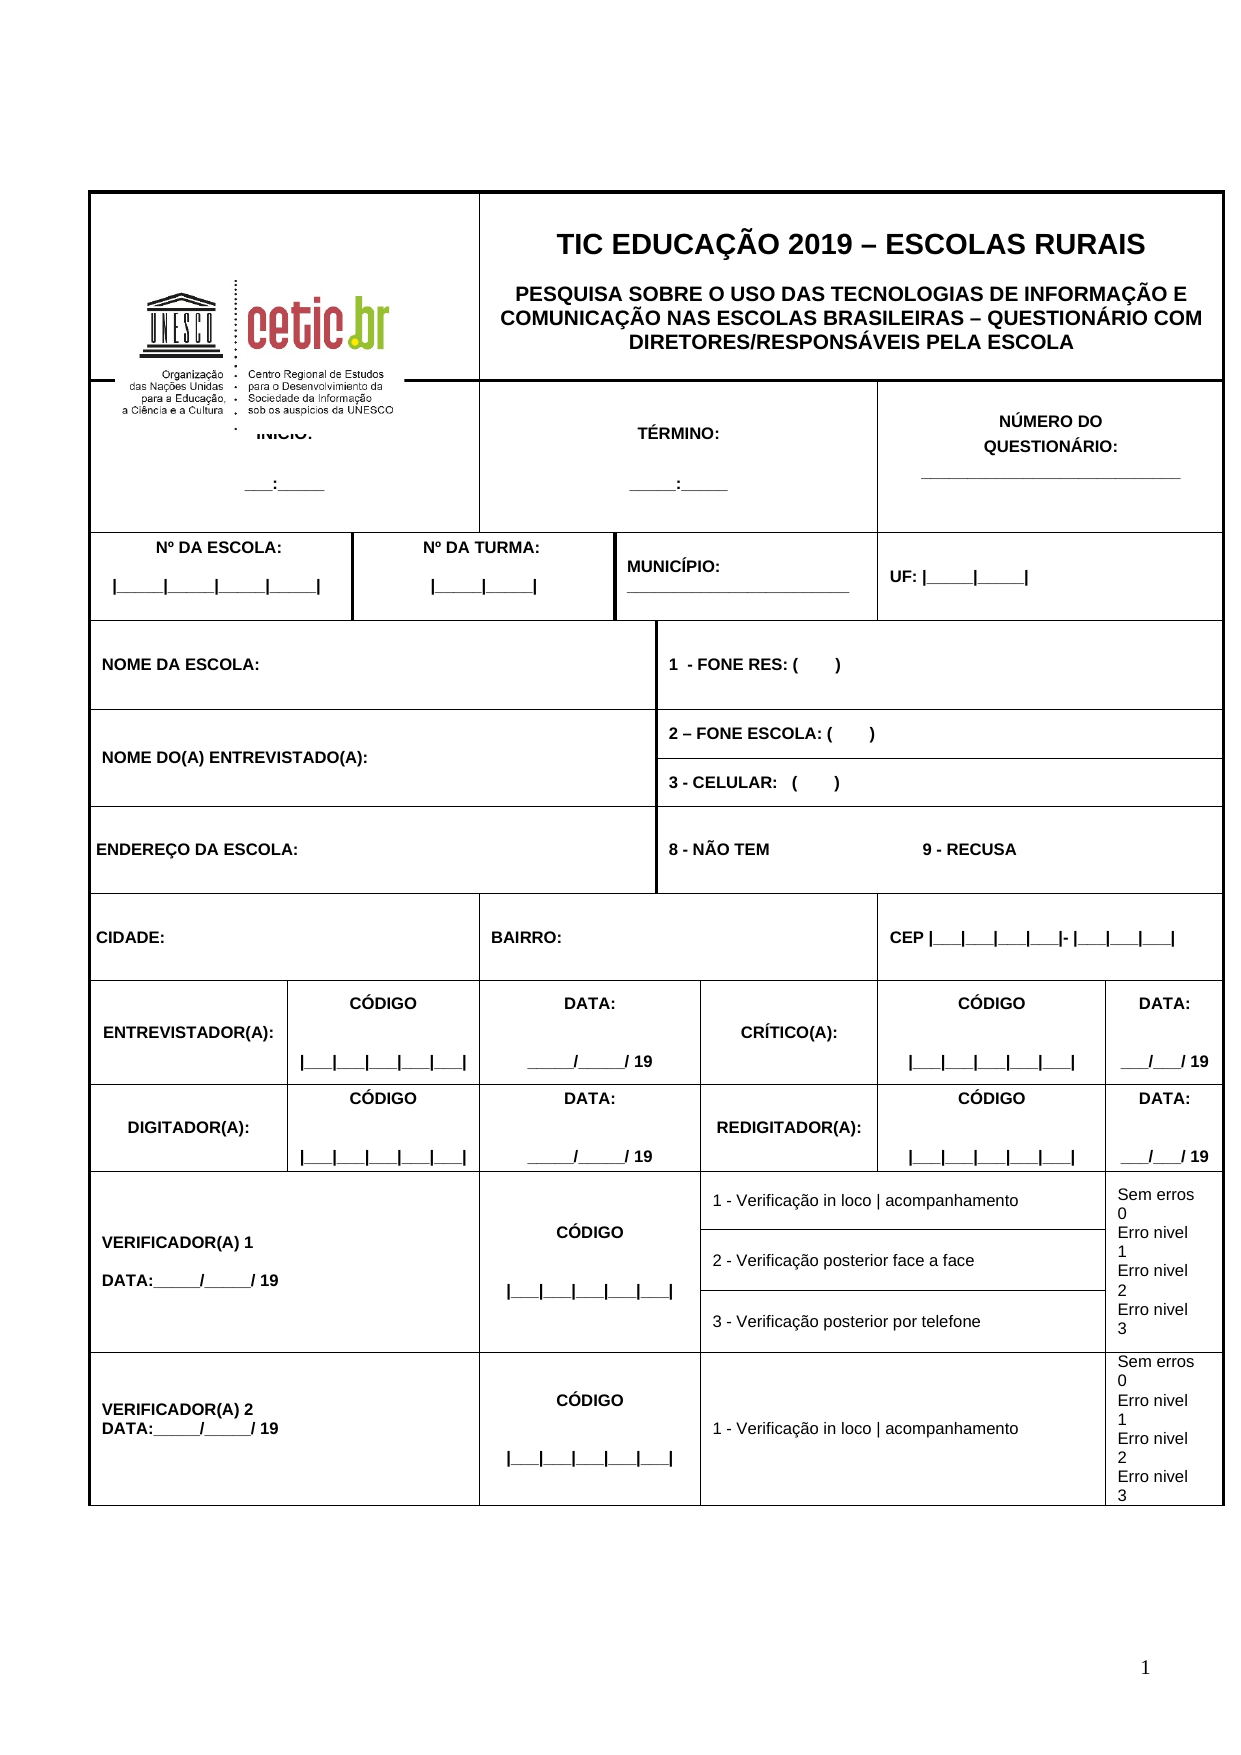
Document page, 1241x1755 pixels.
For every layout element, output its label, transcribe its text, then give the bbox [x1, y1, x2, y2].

table_cell CÓDIGO |___|___|___|___|___| [878, 981, 1105, 1083]
table_cell 3 - Verificação posterior por telefone [701, 1291, 1105, 1351]
table_cell 1 - FONE RES: ( ) [658, 621, 1222, 709]
table_cell CÓDIGO |___|___|___|___|___| [480, 1172, 700, 1351]
table_cell NÚMERO DO QUESTIONÁRIO: ____________________________ [878, 382, 1222, 532]
table_cell 1 - Verificação in loco | acompanhamento [701, 1172, 1105, 1229]
table_cell INÍCIO: ___:_____ [91, 382, 479, 532]
table_cell CÓDIGO |___|___|___|___|___| [288, 1085, 479, 1171]
table_cell VERIFICADOR(A) 2 DATA:_____/_____/ 19 [91, 1353, 479, 1505]
table_cell DATA: _____/_____/ 19 [480, 981, 700, 1083]
table_cell ENDEREÇO DA ESCOLA: [91, 807, 655, 893]
table_cell UF: |_____|_____| [878, 533, 1222, 619]
table_cell MUNICÍPIO: ________________________ [617, 533, 877, 619]
table_cell 1 - Verificação in loco | acompanhamento [701, 1353, 1105, 1505]
table_cell NOME DO(A) ENTREVISTADO(A): [91, 710, 655, 806]
table_cell DATA: ___/___/ 19 [1106, 1085, 1222, 1171]
table_cell 2 - Verificação posterior face a face [701, 1230, 1105, 1290]
table_cell CÓDIGO |___|___|___|___|___| [288, 981, 479, 1083]
table_cell TÉRMINO: _____:_____ [480, 382, 877, 532]
table_cell CÓDIGO |___|___|___|___|___| [480, 1353, 700, 1505]
table_cell Sem erros 0 Erro nivel 1 Erro nivel 2 Erro nivel 3 [1106, 1172, 1222, 1351]
table_cell CRÍTICO(A): [701, 981, 877, 1083]
table_cell CIDADE: [91, 894, 479, 980]
table_cell NOME DA ESCOLA: [91, 621, 655, 709]
table_cell 8 - NÃO TEM 9 - RECUSA [658, 807, 1222, 893]
table_cell CEP |___|___|___|___|- |___|___|___| [878, 894, 1222, 980]
table_cell Nº DA TURMA: |_____|_____| [354, 533, 613, 619]
table_cell CÓDIGO |___|___|___|___|___| [878, 1085, 1105, 1171]
table_cell DIGITADOR(A): [91, 1085, 287, 1171]
table_header [91, 194, 479, 379]
table_cell REDIGITADOR(A): [701, 1085, 877, 1171]
table_cell ENTREVISTADOR(A): [91, 981, 287, 1083]
table_cell 3 - CELULAR: ( ) [658, 759, 1222, 806]
table_cell DATA: ___/___/ 19 [1106, 981, 1222, 1083]
table_cell VERIFICADOR(A) 1 DATA:_____/_____/ 19 [91, 1172, 479, 1351]
table_header TIC EDUCAÇÃO 2019 – ESCOLAS RURAIS PESQUISA SOBRE O USO DAS TECNOLOGIAS DE INFORMAÇÃO E COMUNICAÇÃO NAS ESCOLAS BRASILEIRAS – QUESTIONÁRIO COM DIRETORES/RESPONSÁVEIS PELA ESCOLA [480, 194, 1222, 379]
table_cell DATA: _____/_____/ 19 [480, 1085, 700, 1171]
table_cell Nº DA ESCOLA: |_____|_____|_____|_____| [91, 533, 351, 619]
table_cell Sem erros 0 Erro nivel 1 Erro nivel 2 Erro nivel 3 [1106, 1353, 1222, 1505]
table_cell BAIRRO: [480, 894, 877, 980]
table_cell 2 – FONE ESCOLA: ( ) [658, 710, 1222, 757]
